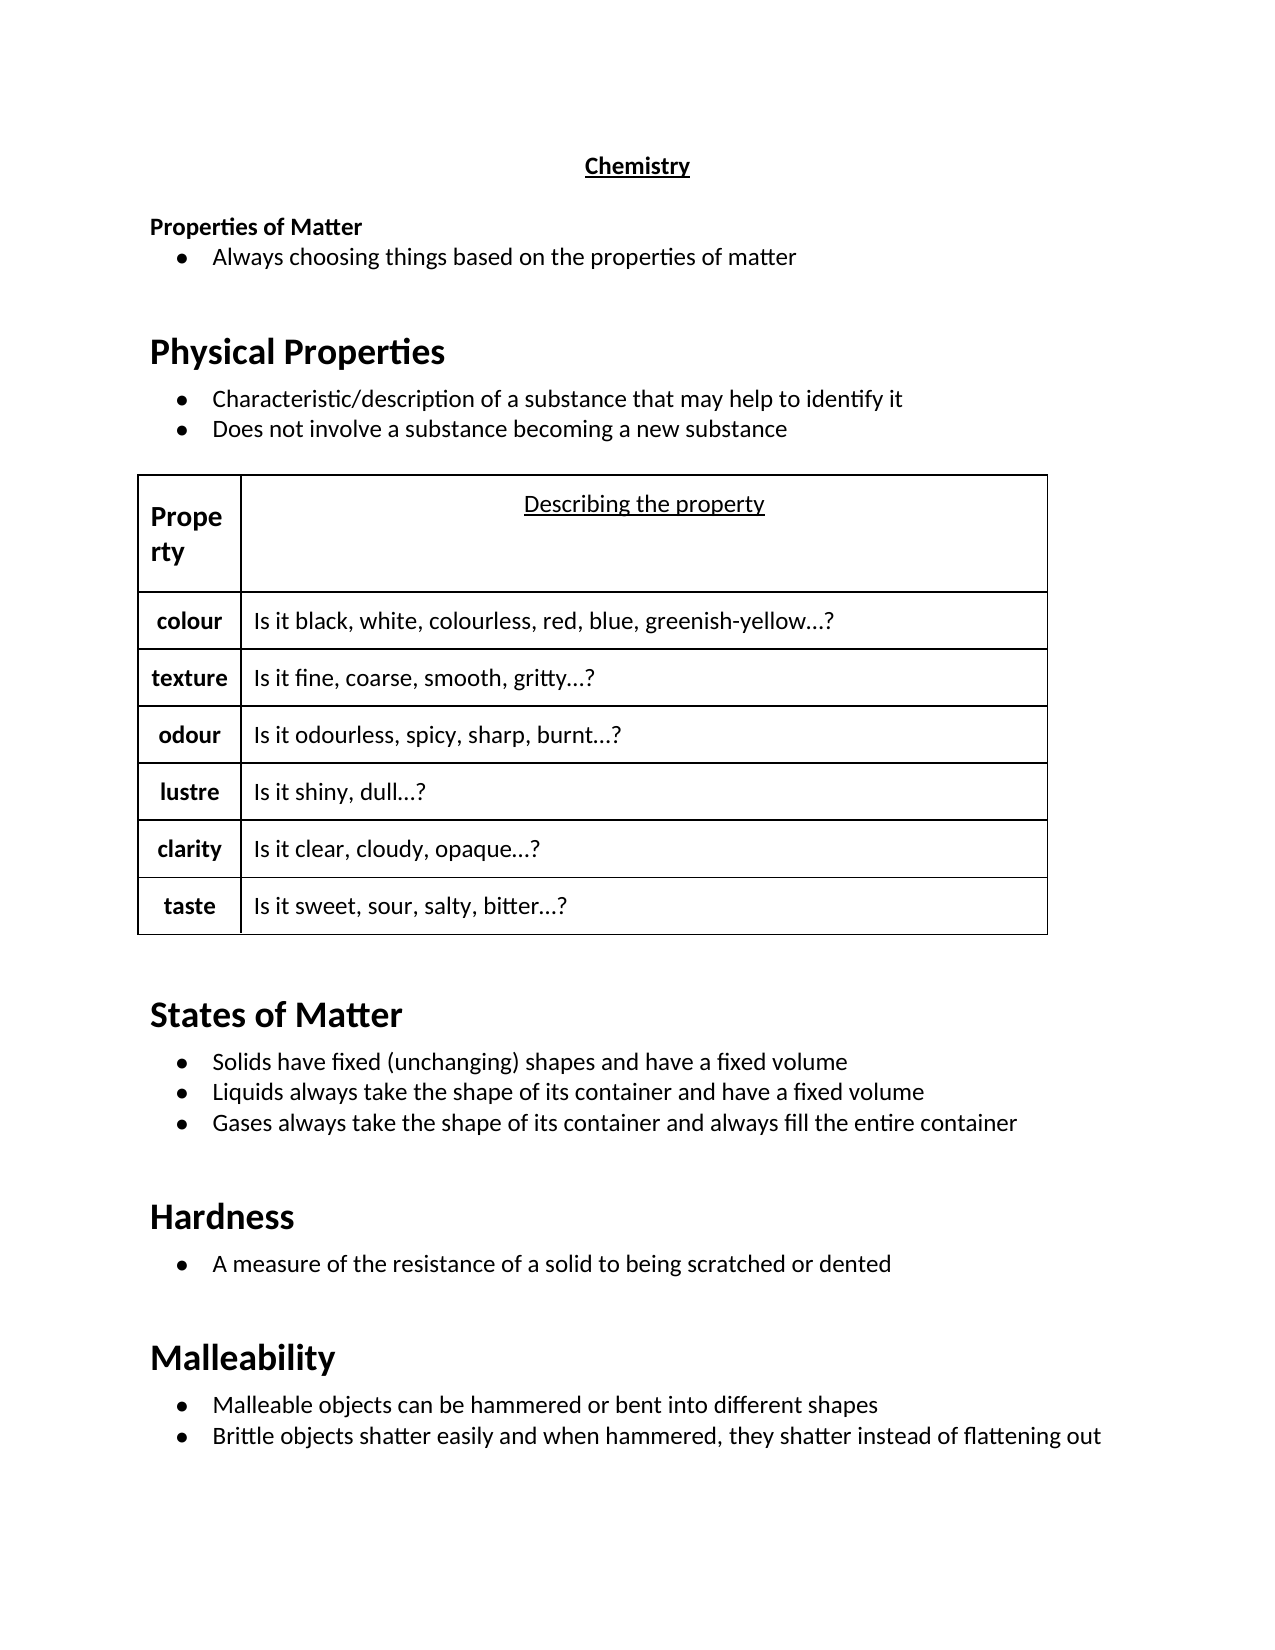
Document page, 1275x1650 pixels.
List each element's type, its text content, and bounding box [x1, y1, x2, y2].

table_cell taste [139, 878, 240, 933]
table_cell Is it shiny, dull…? [242, 764, 1047, 819]
text Chemistry [150, 150, 1125, 181]
list Malleable objects can be hammered or bent into different shapes [175, 1389, 1125, 1420]
text Properties of Matter [150, 211, 1125, 242]
table_cell Is it clear, cloudy, opaque…? [242, 821, 1047, 876]
list Always choosing things based on the properties of matter [175, 242, 1125, 272]
table_cell clarity [139, 821, 240, 876]
table_cell Is it sweet, sour, salty, bitter…? [242, 878, 1047, 933]
list Brittle objects shatter easily and when hammered, they shatter instead of flattening out [175, 1420, 1125, 1450]
list A measure of the resistance of a solid to being scratched or dented [175, 1248, 1125, 1278]
list Solids have fixed (unchanging) shapes and have a fixed volume [175, 1046, 1125, 1076]
table_cell odour [139, 707, 240, 762]
list Gases always take the shape of its container and always fill the entire container [175, 1107, 1125, 1137]
list Liquids always take the shape of its container and have a fixed volume [175, 1076, 1125, 1107]
table_header Describing the property [242, 476, 1047, 591]
table_cell texture [139, 650, 240, 705]
subtitle Physical Properties [150, 328, 1125, 373]
table_header Property [139, 476, 240, 591]
list Does not involve a substance becoming a new substance [175, 413, 1125, 444]
table_cell Is it fine, coarse, smooth, gritty…? [242, 650, 1047, 705]
list Characteristic/description of a substance that may help to identify it [175, 383, 1125, 413]
table_cell Is it odourless, spicy, sharp, burnt…? [242, 707, 1047, 762]
subtitle Hardness [150, 1193, 1125, 1239]
table_cell colour [139, 593, 240, 648]
table_cell Is it black, white, colourless, red, blue, greenish-yellow…? [242, 593, 1047, 648]
subtitle States of Matter [150, 991, 1125, 1036]
subtitle Malleability [150, 1334, 1125, 1380]
table_cell lustre [139, 764, 240, 819]
